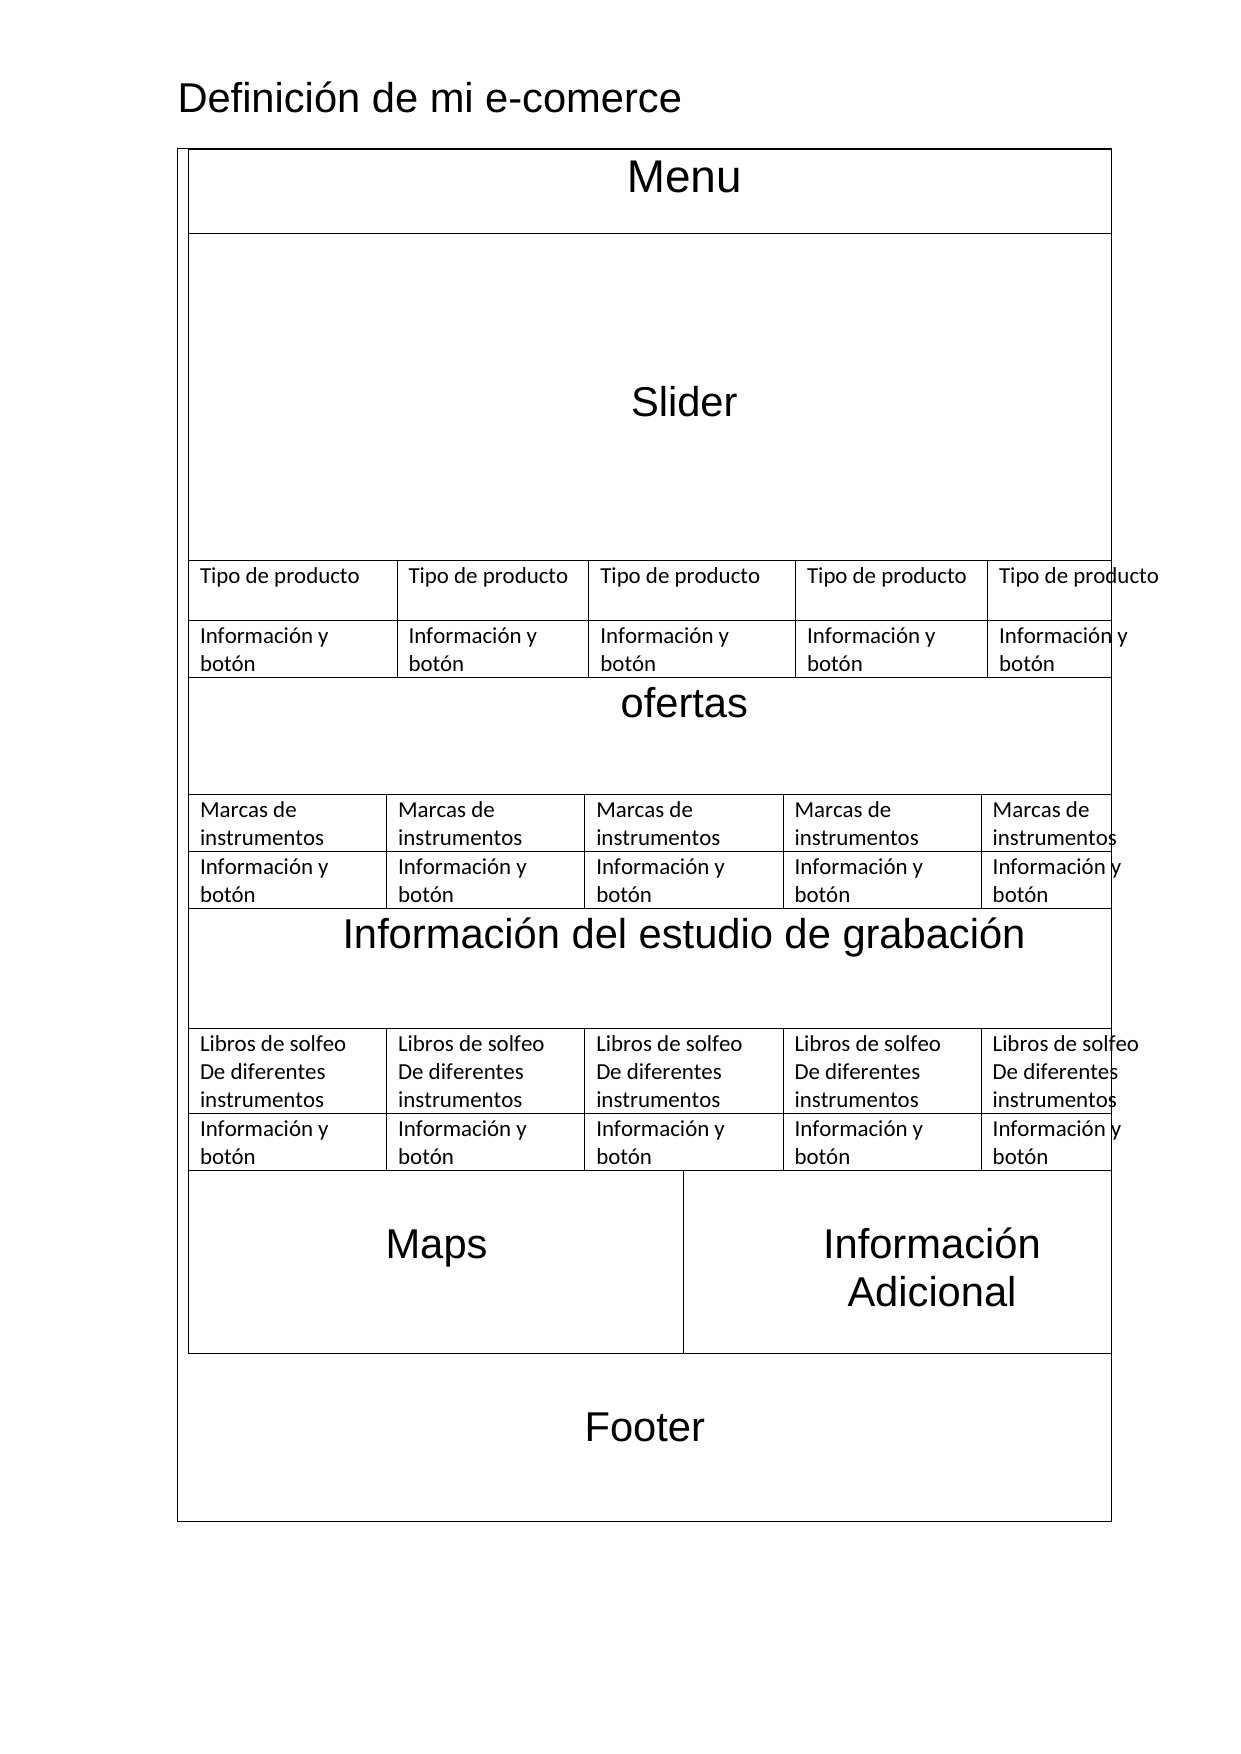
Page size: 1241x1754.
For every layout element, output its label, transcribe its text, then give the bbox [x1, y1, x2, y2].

table_cell Información y botón [988, 621, 1111, 677]
table_cell Marcas de instrumentos [982, 795, 1111, 851]
table_cell Libros de solfeo De diferentes instrumentos [982, 1029, 1111, 1113]
table_cell Marcas de instrumentos [585, 795, 783, 851]
table_cell Información y botón [589, 621, 795, 677]
table_cell Información y botón [398, 621, 588, 677]
table_cell Información y botón [189, 852, 386, 908]
table_cell Tipo de producto [189, 561, 397, 620]
table_cell Información y botón [982, 1114, 1111, 1170]
table_cell Información y botón [585, 852, 783, 908]
table_cell Libros de solfeo De diferentes instrumentos [387, 1029, 584, 1113]
table_cell Tipo de producto [988, 561, 1111, 620]
table_cell Información y botón [387, 1114, 584, 1170]
table_cell Información Adicional [684, 1171, 1111, 1353]
table_cell Información y botón [387, 852, 584, 908]
table_cell Información y botón [585, 1114, 783, 1170]
table_cell Información y botón [796, 621, 987, 677]
table_cell Slider [189, 234, 1111, 560]
table_cell Información y botón [784, 852, 981, 908]
table_cell Información y botón [982, 852, 1111, 908]
table_header Menu [189, 150, 1111, 233]
table_cell ofertas [189, 678, 1111, 794]
table_cell Marcas de instrumentos [784, 795, 981, 851]
table_cell Tipo de producto [398, 561, 588, 620]
table_cell Tipo de producto [589, 561, 795, 620]
table_cell Libros de solfeo De diferentes instrumentos [585, 1029, 783, 1113]
table_cell Libros de solfeo De diferentes instrumentos [784, 1029, 981, 1113]
table_cell Información y botón [189, 621, 397, 677]
table_cell Tipo de producto [796, 561, 987, 620]
table_header Footer [178, 149, 1111, 1521]
table_cell Información del estudio de grabación [189, 909, 1111, 1028]
table_cell Información y botón [189, 1114, 386, 1170]
table_cell Marcas de instrumentos [189, 795, 386, 851]
table_cell Maps [189, 1171, 683, 1353]
table_cell Información y botón [784, 1114, 981, 1170]
table_cell Marcas de instrumentos [387, 795, 584, 851]
table_cell Libros de solfeo De diferentes instrumentos [189, 1029, 386, 1113]
